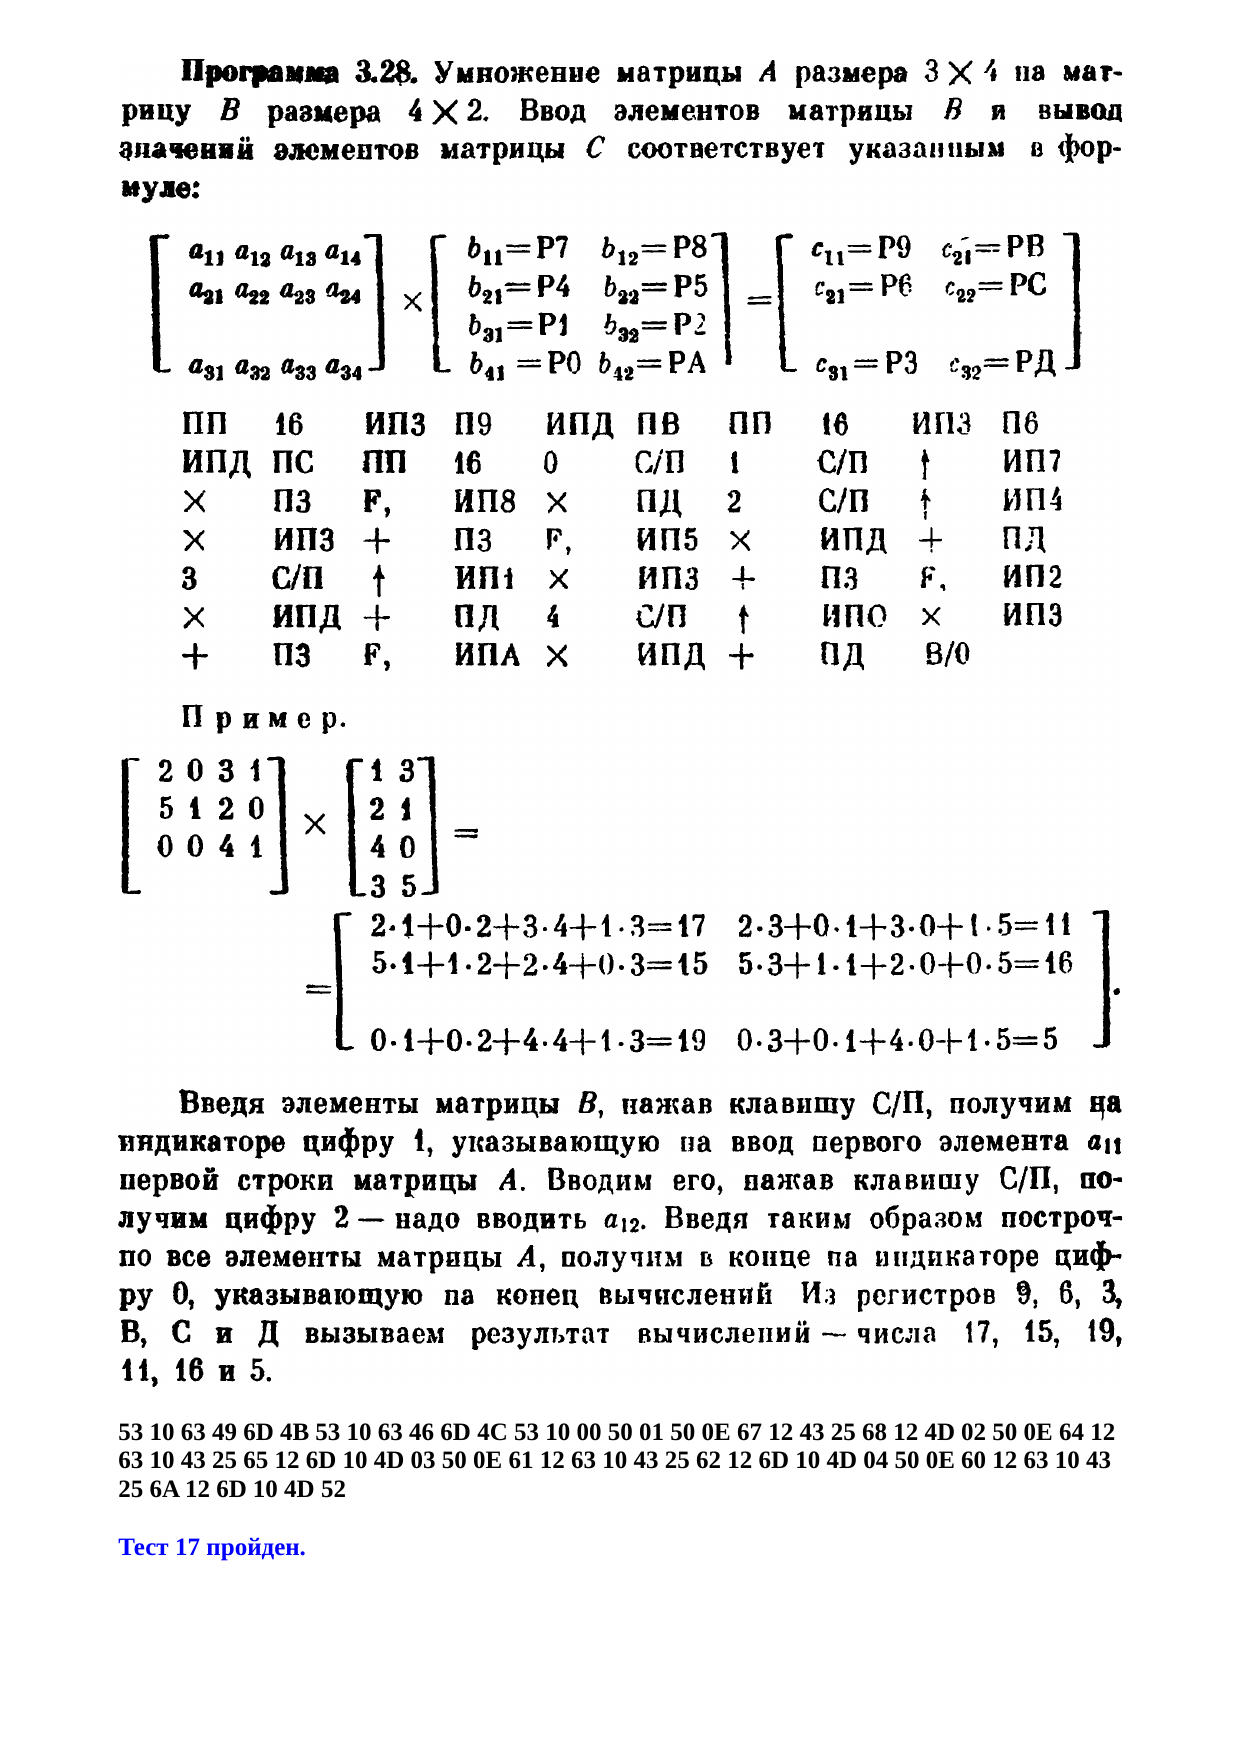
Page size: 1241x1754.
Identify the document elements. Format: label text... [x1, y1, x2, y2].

text 53 10 63 49 6D 4B 53 10 63 46 6D 4C 53 10 00 50 01 50 0E 67 12 43 25 68 12 4D 02 50 0E 64 12 63 10 43 25 65 12 6D 10 4D 03 50 0E 61 12 63 10 43 25 62 12 6D 10 4D 04 50 0E 60 12 63 10 43 25 6A 12 6D 10 4D 52 [118, 1417, 1122, 1503]
picture [118, 59, 1123, 1388]
text Тест 17 пройден. [118, 1532, 1122, 1560]
